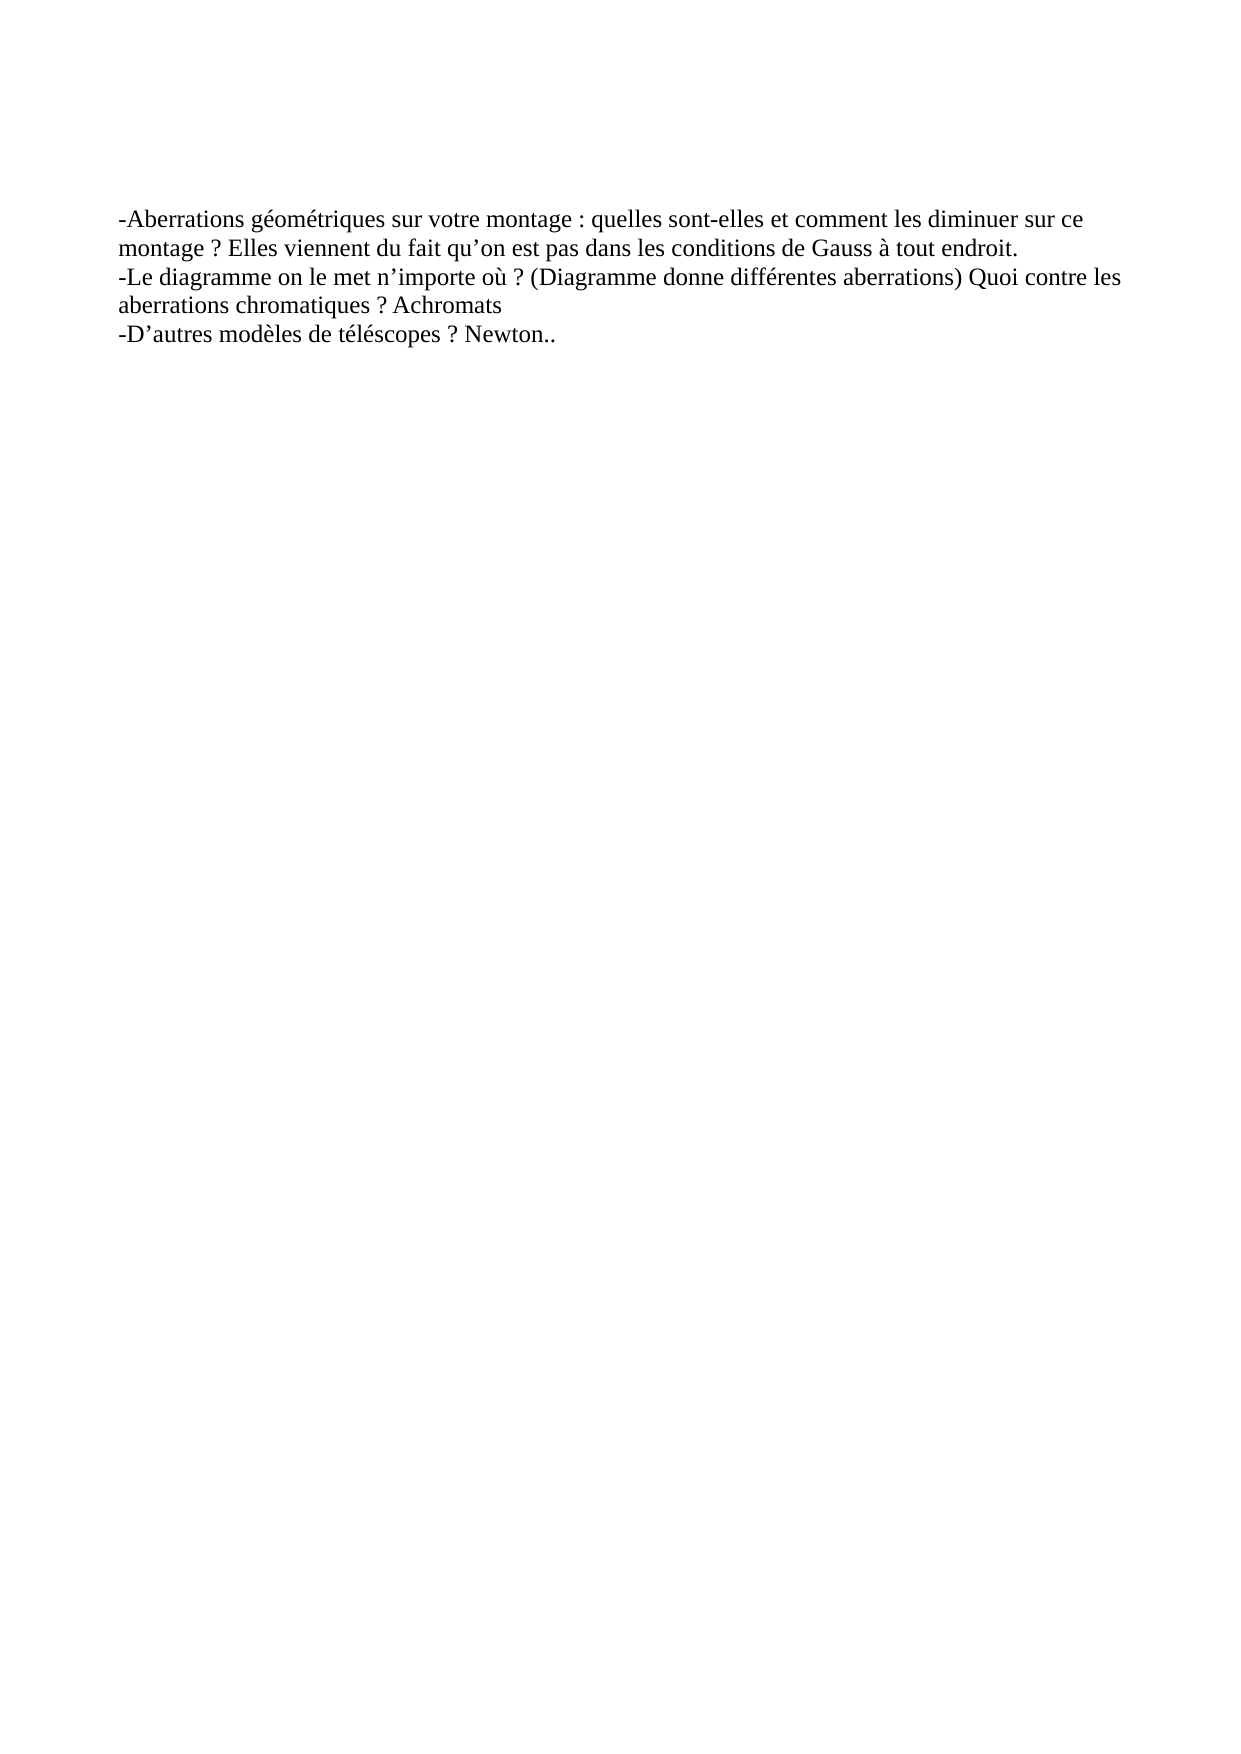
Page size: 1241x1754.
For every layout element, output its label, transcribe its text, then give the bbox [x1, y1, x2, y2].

text -Aberrations géométriques sur votre montage : quelles sont-elles et comment les diminuer sur ce montage ? Elles viennent du fait qu’on est pas dans les conditions de Gauss à tout endroit. [118, 204, 1122, 262]
text -D’autres modèles de téléscopes ? Newton.. [118, 319, 1122, 348]
text -Le diagramme on le met n’importe où ? (Diagramme donne différentes aberrations) Quoi contre les aberrations chromatiques ? Achromats [118, 262, 1122, 319]
